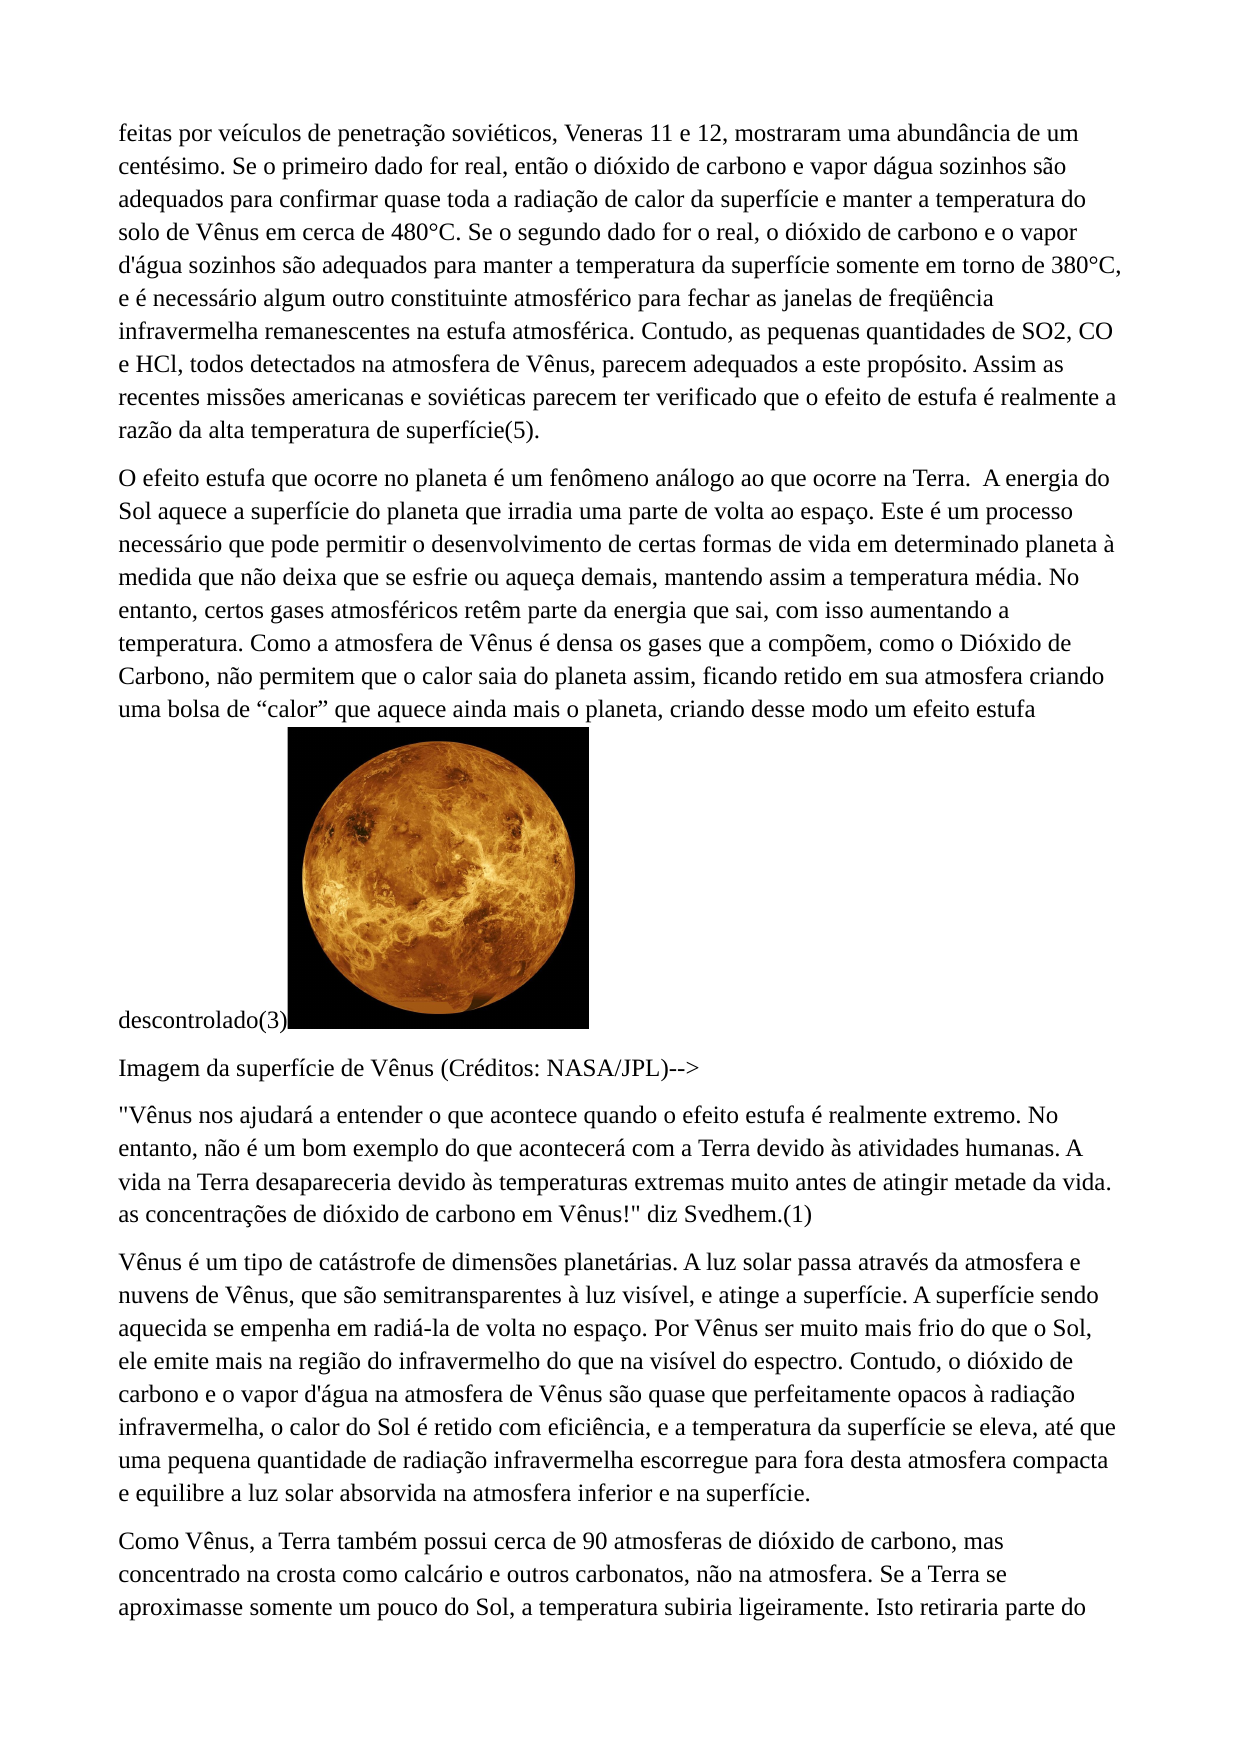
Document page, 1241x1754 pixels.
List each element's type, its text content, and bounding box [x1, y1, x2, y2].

picture [287, 727, 589, 1029]
text Como Vênus, a Terra também possui cerca de 90 atmosferas de dióxido de carbono, mas concentrado na crosta como calcário e outros carbonatos, não na atmosfera. Se a Terra se aproximasse somente um pouco do Sol, a temperatura subiria ligeiramente. Isto retiraria parte do [118, 1526, 1122, 1621]
text "Vênus nos ajudará a entender o que acontece quando o efeito estufa é realmente extremo. No entanto, não é um bom exemplo do que acontecerá com a Terra devido às atividades humanas. A vida na Terra desapareceria devido às temperaturas extremas muito antes de atingir metade da vida. as concentrações de dióxido de carbono em Vênus!" diz Svedhem.(1) [118, 1101, 1122, 1228]
text Imagem da superfície de Vênus (Créditos: NASA/JPL)--> [118, 1053, 1122, 1082]
text O efeito estufa que ocorre no planeta é um fenômeno análogo ao que ocorre na Terra. A energia do Sol aquece a superfície do planeta que irradia uma parte de volta ao espaço. Este é um processo necessário que pode permitir o desenvolvimento de certas formas de vida em determinado planeta à medida que não deixa que se esfrie ou aqueça demais, mantendo assim a temperatura média. No entanto, certos gases atmosféricos retêm parte da energia que sai, com isso aumentando a temperatura. Como a atmosfera de Vênus é densa os gases que a compõem, como o Dióxido de Carbono, não permitem que o calor saia do planeta assim, ficando retido em sua atmosfera criando uma bolsa de “calor” que aquece ainda mais o planeta, criando desse modo um efeito estufa descontrolado(3) [118, 463, 1122, 1034]
text Vênus é um tipo de catástrofe de dimensões planetárias. A luz solar passa através da atmosfera e nuvens de Vênus, que são semitransparentes à luz visível, e atinge a superfície. A superfície sendo aquecida se empenha em radiá-la de volta no espaço. Por Vênus ser muito mais frio do que o Sol, ele emite mais na região do infravermelho do que na visível do espectro. Contudo, o dióxido de carbono e o vapor d'água na atmosfera de Vênus são quase que perfeitamente opacos à radiação infravermelha, o calor do Sol é retido com eficiência, e a temperatura da superfície se eleva, até que uma pequena quantidade de radiação infravermelha escorregue para fora desta atmosfera compacta e equilibre a luz solar absorvida na atmosfera inferior e na superfície. [118, 1247, 1122, 1507]
text feitas por veículos de penetração soviéticos, Veneras 11 e 12, mostraram uma abundância de um centésimo. Se o primeiro dado for real, então o dióxido de carbono e vapor dágua sozinhos são adequados para confirmar quase toda a radiação de calor da superfície e manter a temperatura do solo de Vênus em cerca de 480°C. Se o segundo dado for o real, o dióxido de carbono e o vapor d'água sozinhos são adequados para manter a temperatura da superfície somente em torno de 380°C, e é necessário algum outro constituinte atmosférico para fechar as janelas de freqüência infravermelha remanescentes na estufa atmosférica. Contudo, as pequenas quantidades de SO2, CO e HCl, todos detectados na atmosfera de Vênus, parecem adequados a este propósito. Assim as recentes missões americanas e soviéticas parecem ter verificado que o efeito de estufa é realmente a razão da alta temperatura de superfície(5). [118, 118, 1122, 444]
